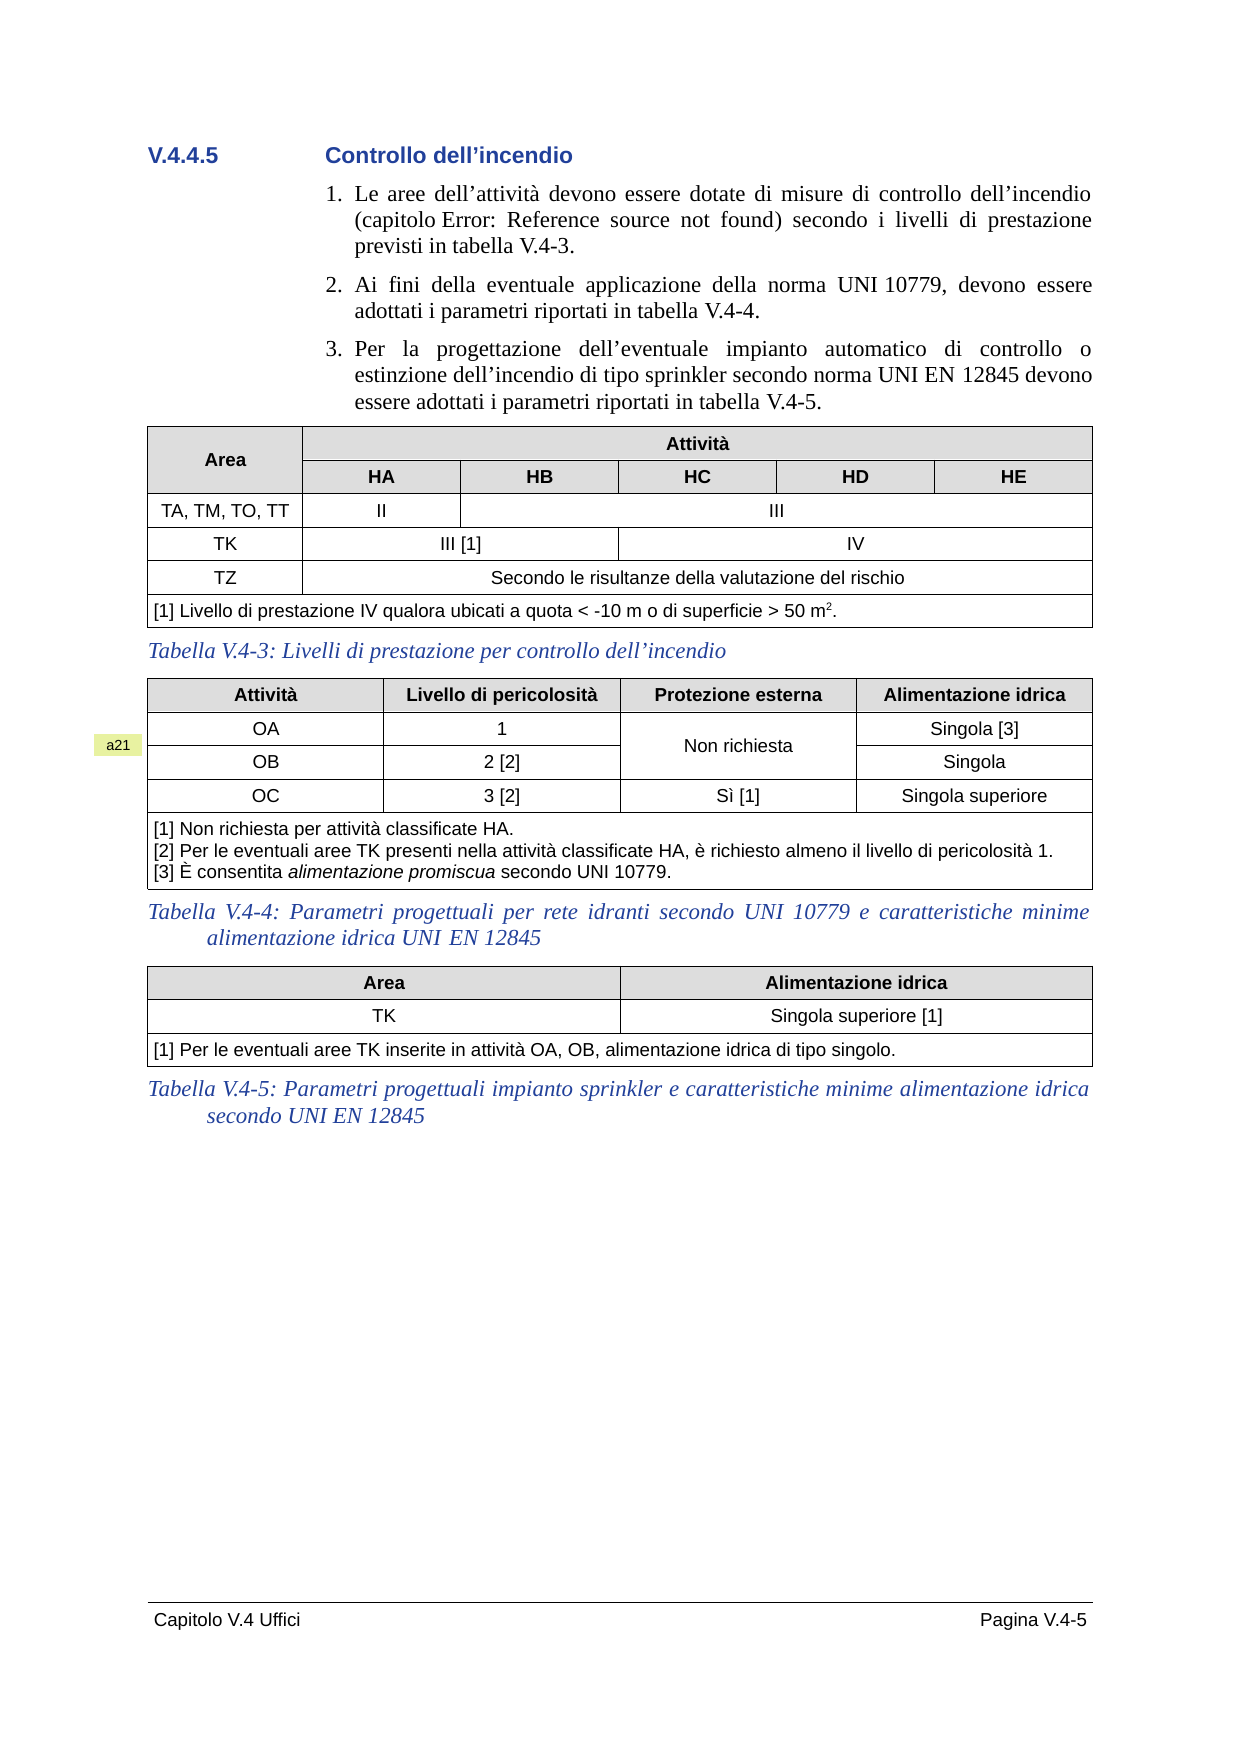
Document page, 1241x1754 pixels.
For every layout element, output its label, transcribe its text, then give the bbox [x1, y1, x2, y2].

table_cell Singola [3] [857, 713, 1092, 745]
table_header Livello di pericolosità [384, 679, 620, 711]
table_header Area [148, 967, 620, 999]
table_header Alimentazione idrica [857, 679, 1092, 711]
table_cell III [1] [303, 528, 618, 560]
text Tabella V.4-3: Livelli di prestazione per controllo dell’incendio [148, 637, 1093, 663]
text Tabella V.4-5: Parametri progettuali impianto sprinkler e caratteristiche minime alimentazione idrica secondo UNI EN 12845 [148, 1076, 1093, 1128]
table_cell TK [148, 528, 302, 560]
table_cell HC [619, 461, 776, 493]
table_cell TA, TM, TO, TT [148, 494, 302, 527]
table_cell OB [148, 746, 383, 778]
table_cell [1] Non richiesta per attività classificate HA. [2] Per le eventuali aree TK presenti nella attività classificate HA, è richiesto almeno il livello di pericolosità 1. [3] È consentita alimentazione promiscua secondo UNI 10779. [148, 813, 1092, 889]
table_cell TZ [148, 561, 302, 594]
table_header Attività [148, 679, 383, 711]
table_header Area [148, 427, 302, 493]
table_cell Sì [1] [621, 780, 856, 812]
table_cell HE [935, 461, 1092, 493]
table_cell TK [148, 1000, 620, 1033]
text Tabella V.4-4: Parametri progettuali per rete idranti secondo UNI 10779 e caratteristiche minime alimentazione idrica UNI EN 12845 [148, 898, 1093, 951]
table_cell 3 [2] [384, 780, 620, 812]
table_cell 2 [2] [384, 746, 620, 778]
table_cell Secondo le risultanze della valutazione del rischio [303, 561, 1092, 594]
table_header Protezione esterna [621, 679, 856, 711]
list Ai fini della eventuale applicazione della norma UNI 10779, devono essere adottati i parametri riportati in tabella V.4-4. [342, 271, 1093, 323]
table_cell IV [619, 528, 1092, 560]
table_cell Singola [857, 746, 1092, 778]
table_cell III [461, 494, 1092, 527]
table_cell II [303, 494, 460, 527]
table_cell OC [148, 780, 383, 812]
table_cell Non richiesta [621, 713, 856, 778]
table_cell Singola superiore [1] [621, 1000, 1092, 1033]
table_cell OA [148, 713, 383, 745]
table_header Attività [303, 427, 1092, 459]
table_cell [1] Per le eventuali aree TK inserite in attività OA, OB, alimentazione idrica di tipo singolo. [148, 1034, 1092, 1066]
table_header Alimentazione idrica [621, 967, 1092, 999]
subtitle Controllo dell’incendio [148, 142, 1093, 168]
list Le aree dell’attività devono essere dotate di misure di controllo dell’incendio (capitolo Error: Reference source not found) secondo i livelli di prestazione previsti in tabella V.4-3. [342, 180, 1093, 259]
table_cell HB [461, 461, 618, 493]
table_cell HD [777, 461, 934, 493]
table_cell [1] Livello di prestazione IV qualora ubicati a quota < -10 m o di superficie > 50 m2. [148, 595, 1092, 627]
list Per la progettazione dell’eventuale impianto automatico di controllo o estinzione dell’incendio di tipo sprinkler secondo norma UNI EN 12845 devono essere adottati i parametri riportati in tabella V.4-5. [342, 335, 1093, 414]
table_cell HA [303, 461, 460, 493]
table_cell 1 [384, 713, 620, 745]
table_cell Singola superiore [857, 780, 1092, 812]
